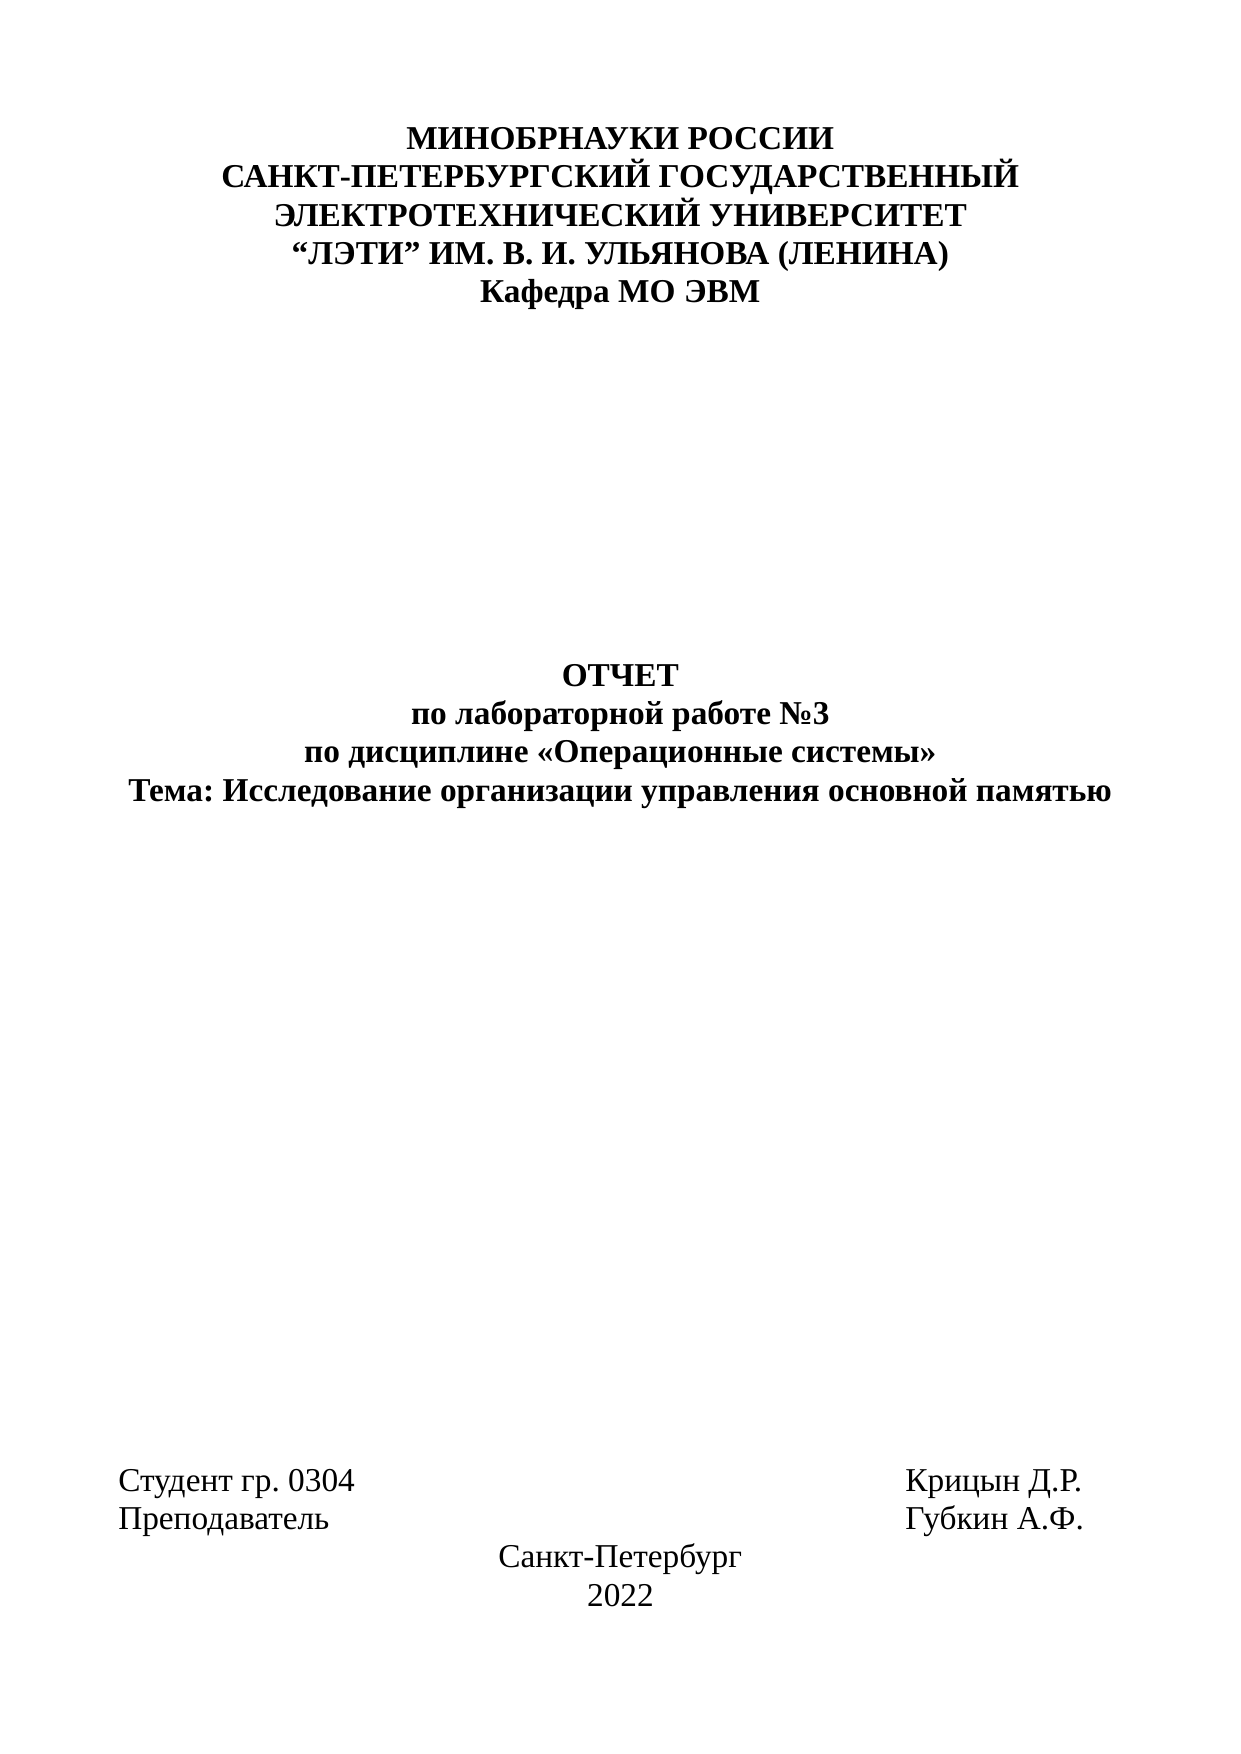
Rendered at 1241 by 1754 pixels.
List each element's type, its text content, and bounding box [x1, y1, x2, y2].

text САНКТ-ПЕТЕРБУРГСКИЙ ГОСУДАРСТВЕННЫЙ [118, 156, 1122, 195]
text Санкт-Петербург [118, 1536, 1122, 1575]
text по лабораторной работе №3 [118, 693, 1122, 731]
text по дисциплине «Операционные системы» [118, 731, 1122, 770]
text Студент гр. 0304 Крицын Д.Р. [118, 1460, 1122, 1498]
text ОТЧЕТ [118, 655, 1122, 693]
text МИНОБРНАУКИ РОССИИ [118, 118, 1122, 156]
text ЭЛЕКТРОТЕХНИЧЕСКИЙ УНИВЕРСИТЕТ [118, 195, 1122, 233]
text Кафедра МО ЭВМ [118, 271, 1122, 310]
text 2022 [118, 1575, 1122, 1613]
text “ЛЭТИ” ИМ. В. И. УЛЬЯНОВА (ЛЕНИНА) [118, 233, 1122, 271]
text Преподаватель Губкин А.Ф. [118, 1498, 1122, 1536]
text Тема: Исследование организации управления основной памятью [118, 770, 1122, 808]
